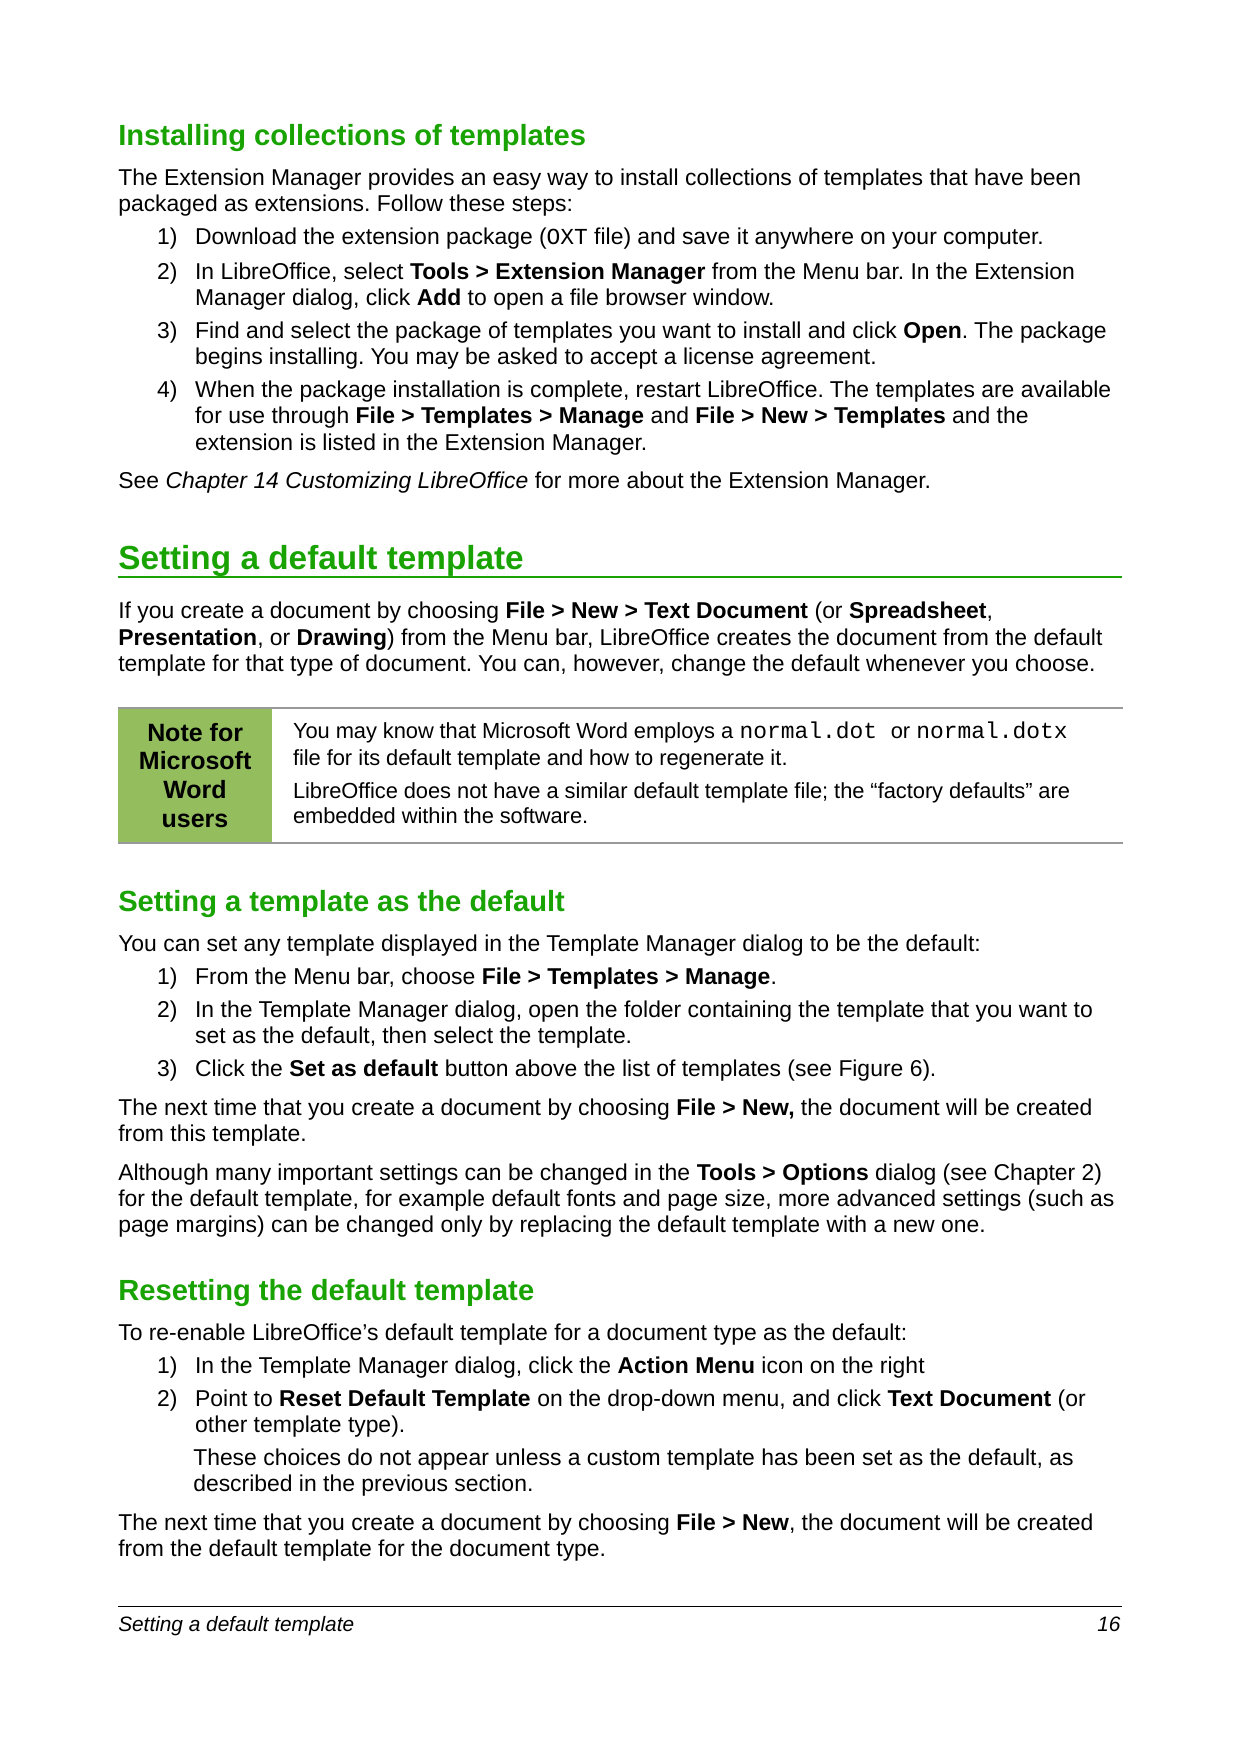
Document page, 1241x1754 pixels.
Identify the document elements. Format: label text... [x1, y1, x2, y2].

text The next time that you create a document by choosing File > New, the document will be created from this template. [118, 1093, 1122, 1146]
list In LibreOffice, select Tools > Extension Manager from the Menu bar. In the Extension Manager dialog, click Add to open a file browser window. [177, 258, 1122, 311]
table_header You may know that Microsoft Word employs a normal.dot or normal.dotx file for its default template and how to regenerate it. LibreOffice does not have a similar default template file; the “factory defaults” are embedded within the software. [272, 709, 1122, 842]
subtitle Setting a default template [118, 538, 1122, 576]
list From the Menu bar, choose File > Templates > Manage. [177, 963, 1122, 989]
text See Chapter 14 Customizing LibreOffice for more about the Extension Manager. [118, 467, 1122, 494]
list In the Template Manager dialog, open the folder containing the template that you want to set as the default, then select the template. [177, 996, 1122, 1048]
subtitle Installing collections of templates [118, 118, 1122, 152]
text Although many important settings can be changed in the Tools > Options dialog (see Chapter 2) for the default template, for example default fonts and page size, more advanced settings (such as page margins) can be changed only by replacing the default template with a new one. [118, 1159, 1122, 1238]
list The Extension Manager provides an easy way to install collections of templates that have been packaged as extensions. Follow these steps: [118, 164, 1122, 217]
list Find and select the package of templates you want to install and click Open. The package begins installing. You may be asked to accept a license agreement. [177, 317, 1122, 369]
list When the package installation is complete, restart LibreOffice. The templates are available for use through File > Templates > Manage and File > New > Templates and the extension is listed in the Extension Manager. [177, 376, 1122, 455]
list Point to Reset Default Template on the drop-down menu, and click Text Document (or other template type). [177, 1385, 1122, 1437]
list In the Template Manager dialog, click the Action Menu icon on the right [177, 1352, 1122, 1378]
list To re-enable LibreOffice’s default template for a document type as the default: [118, 1319, 1122, 1346]
list You can set any template displayed in the Template Manager dialog to be the default: [118, 930, 1122, 957]
list Download the extension package (OXT file) and save it anywhere on your computer. [177, 223, 1122, 252]
table_header Note for Microsoft Word users [118, 709, 272, 842]
subtitle Setting a template as the default [118, 884, 1122, 918]
subtitle Resetting the default template [118, 1273, 1122, 1307]
list Click the Set as default button above the list of templates (see Figure 6). [177, 1055, 1122, 1081]
list These choices do not appear unless a custom template has been set as the default, as described in the previous section. [193, 1444, 1122, 1496]
text If you create a document by choosing File > New > Text Document (or Spreadsheet, Presentation, or Drawing) from the Menu bar, LibreOffice creates the document from the default template for that type of document. You can, however, change the default whenever you choose. [118, 597, 1122, 676]
text The next time that you create a document by choosing File > New, the document will be created from the default template for the document type. [118, 1509, 1122, 1561]
